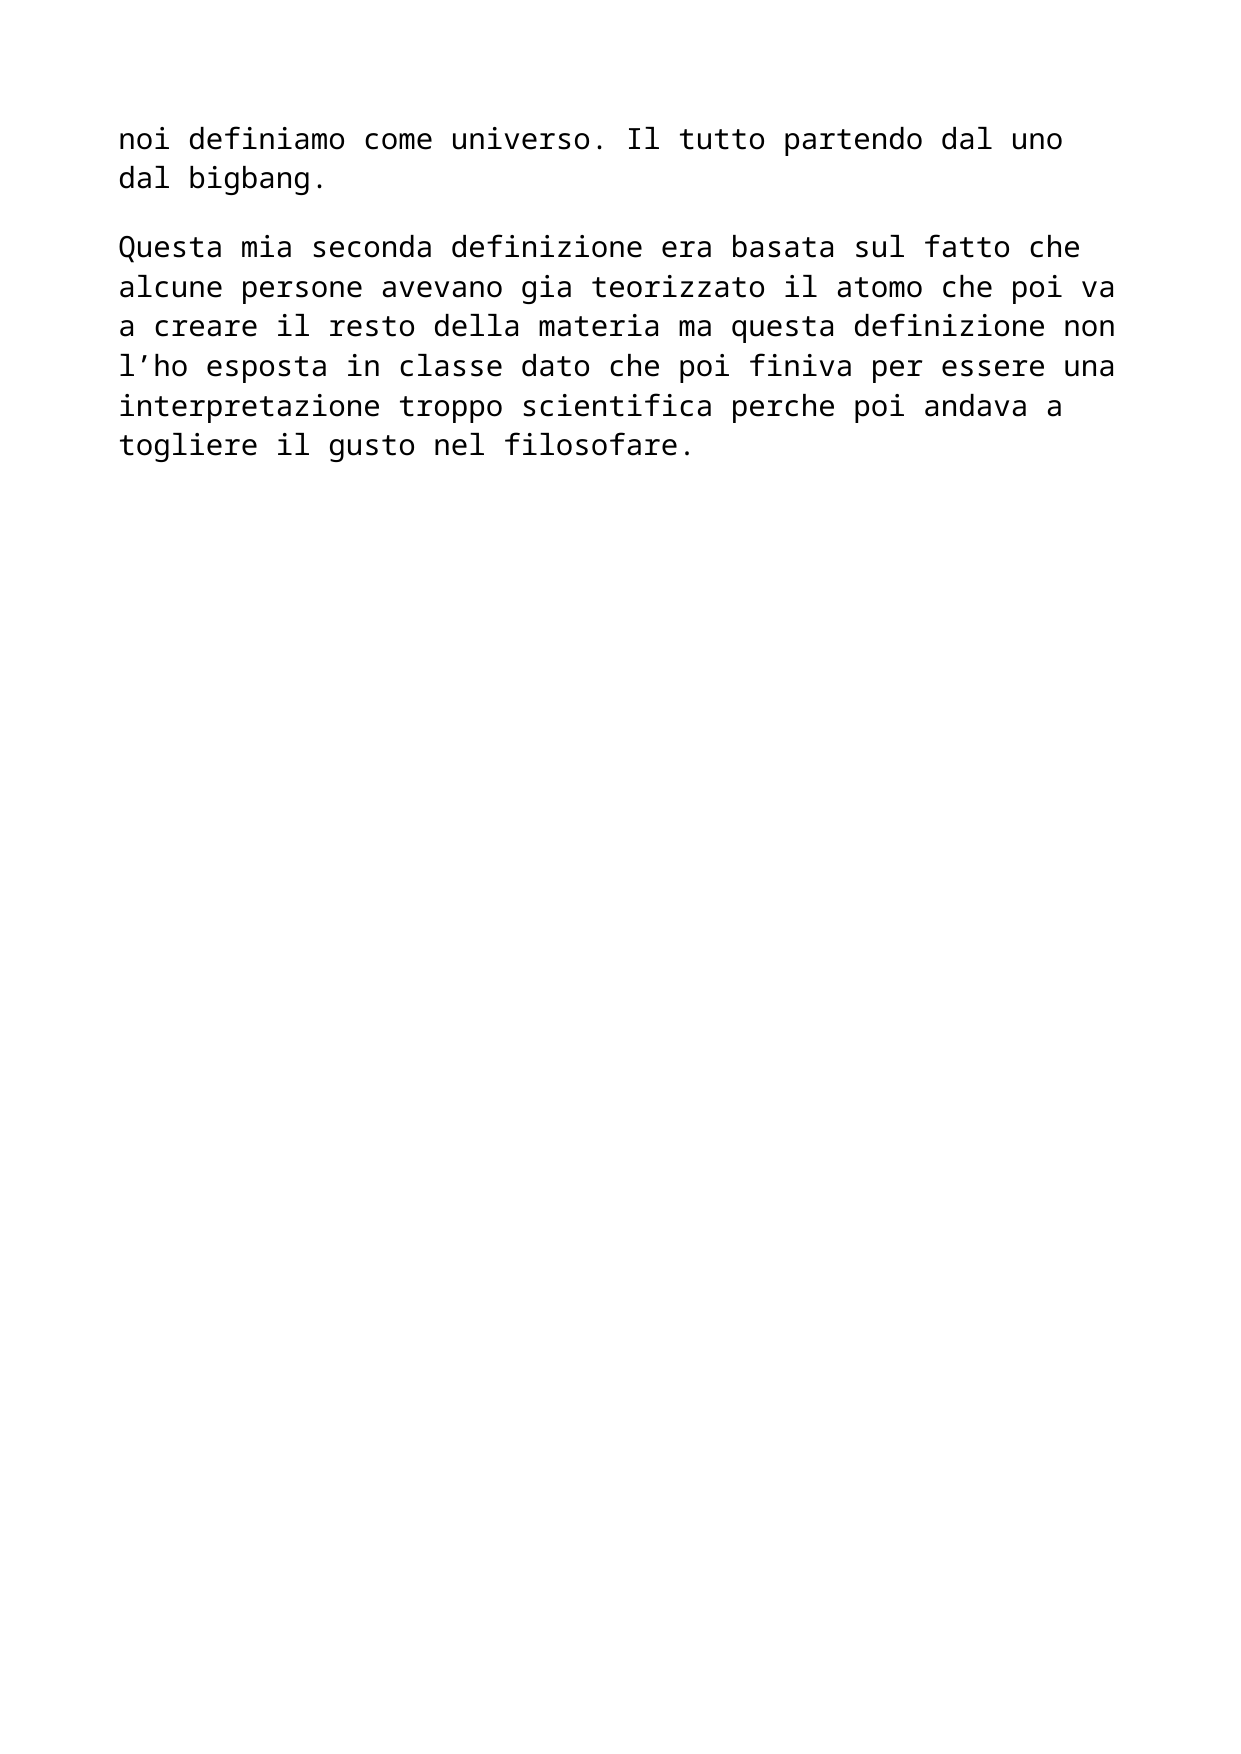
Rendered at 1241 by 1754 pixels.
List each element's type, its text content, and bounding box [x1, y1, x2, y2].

text Questa mia seconda definizione era basata sul fatto che alcune persone avevano gia teorizzato il atomo che poi va a creare il resto della materia ma questa definizione non l’ho esposta in classe dato che poi finiva per essere una interpretazione troppo scientifica perche poi andava a togliere il gusto nel filosofare. [118, 226, 1122, 464]
text noi definiamo come universo. Il tutto partendo dal uno dal bigbang. [118, 118, 1122, 197]
